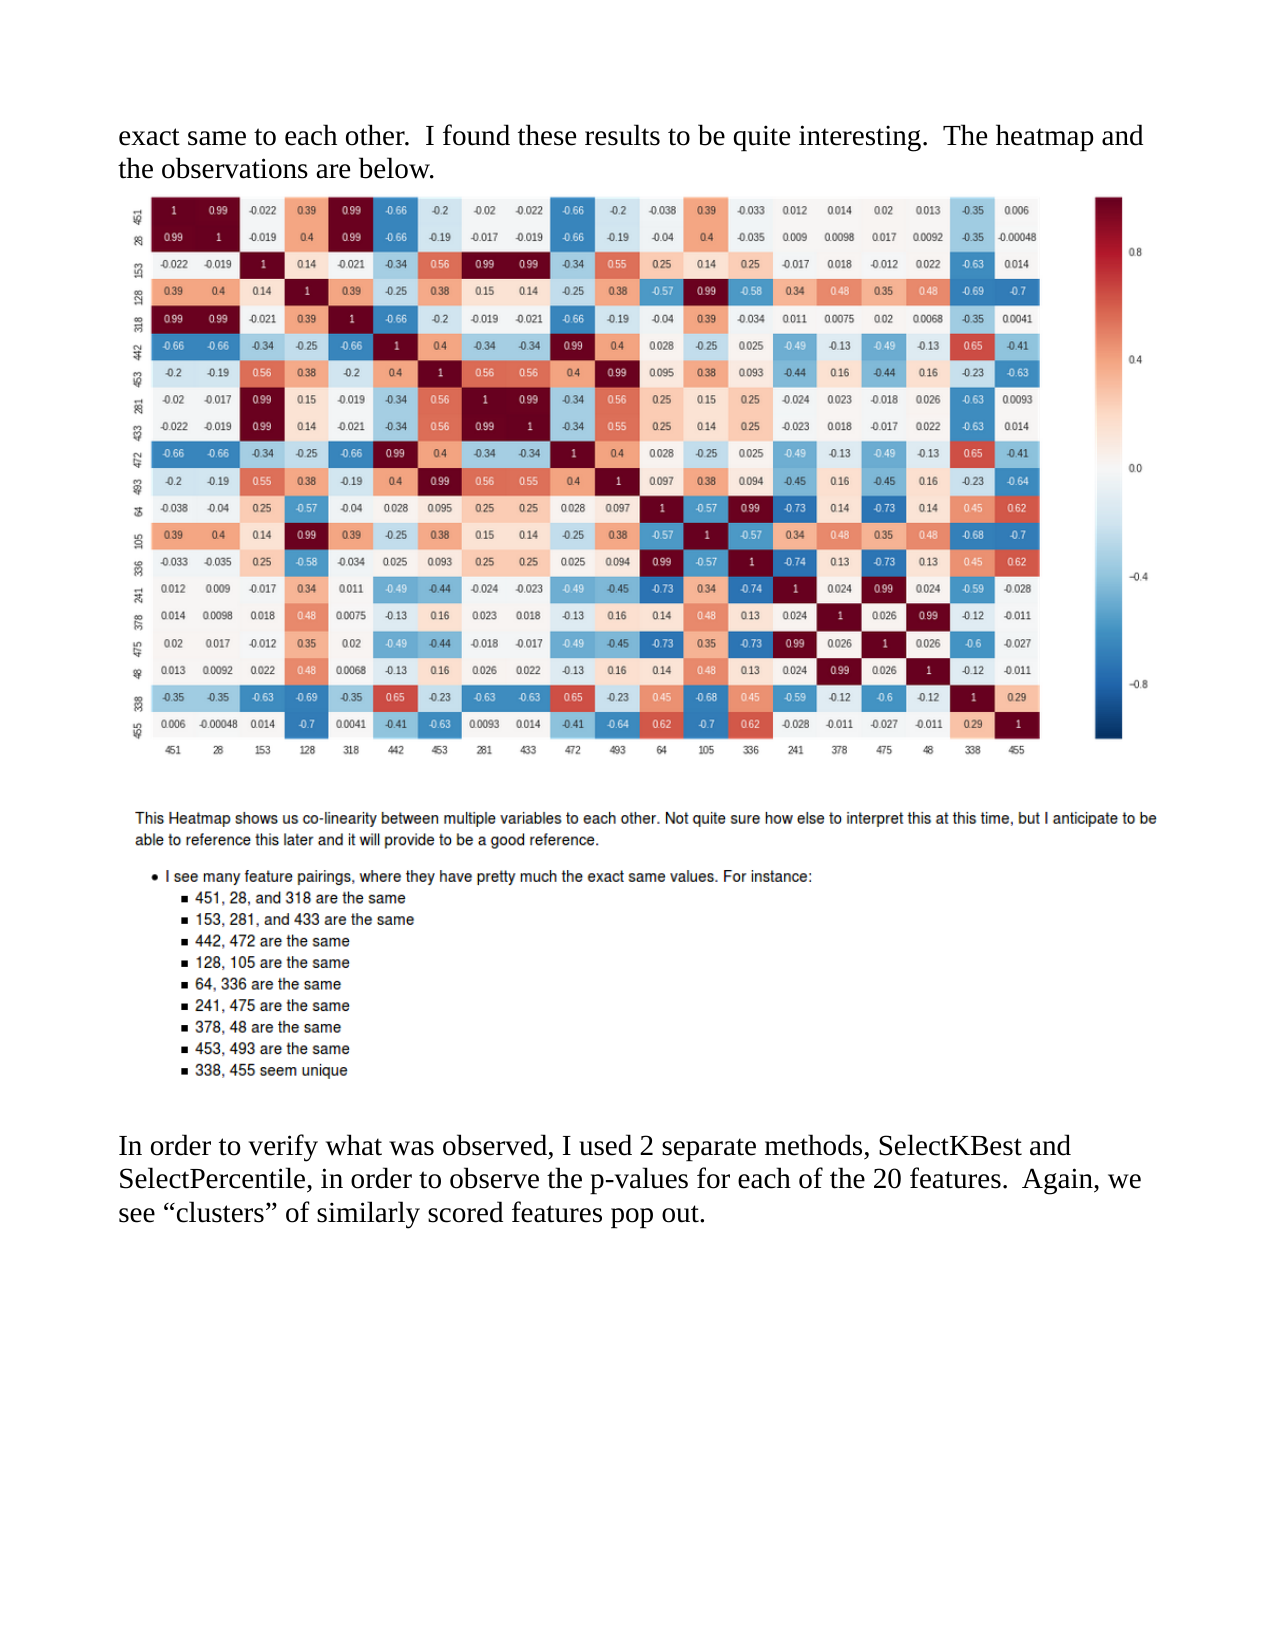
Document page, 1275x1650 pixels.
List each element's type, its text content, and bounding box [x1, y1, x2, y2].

text In order to verify what was observed, I used 2 separate methods, SelectKBest and SelectPercentile, in order to observe the p-values for each of the 20 features. Again, we see “clusters” of similarly scored features pop out. [118, 1128, 1157, 1228]
text exact same to each other. I found these results to be quite interesting. The heatmap and the observations are below. [118, 118, 1157, 185]
picture [118, 799, 1157, 1094]
picture [118, 185, 1157, 767]
